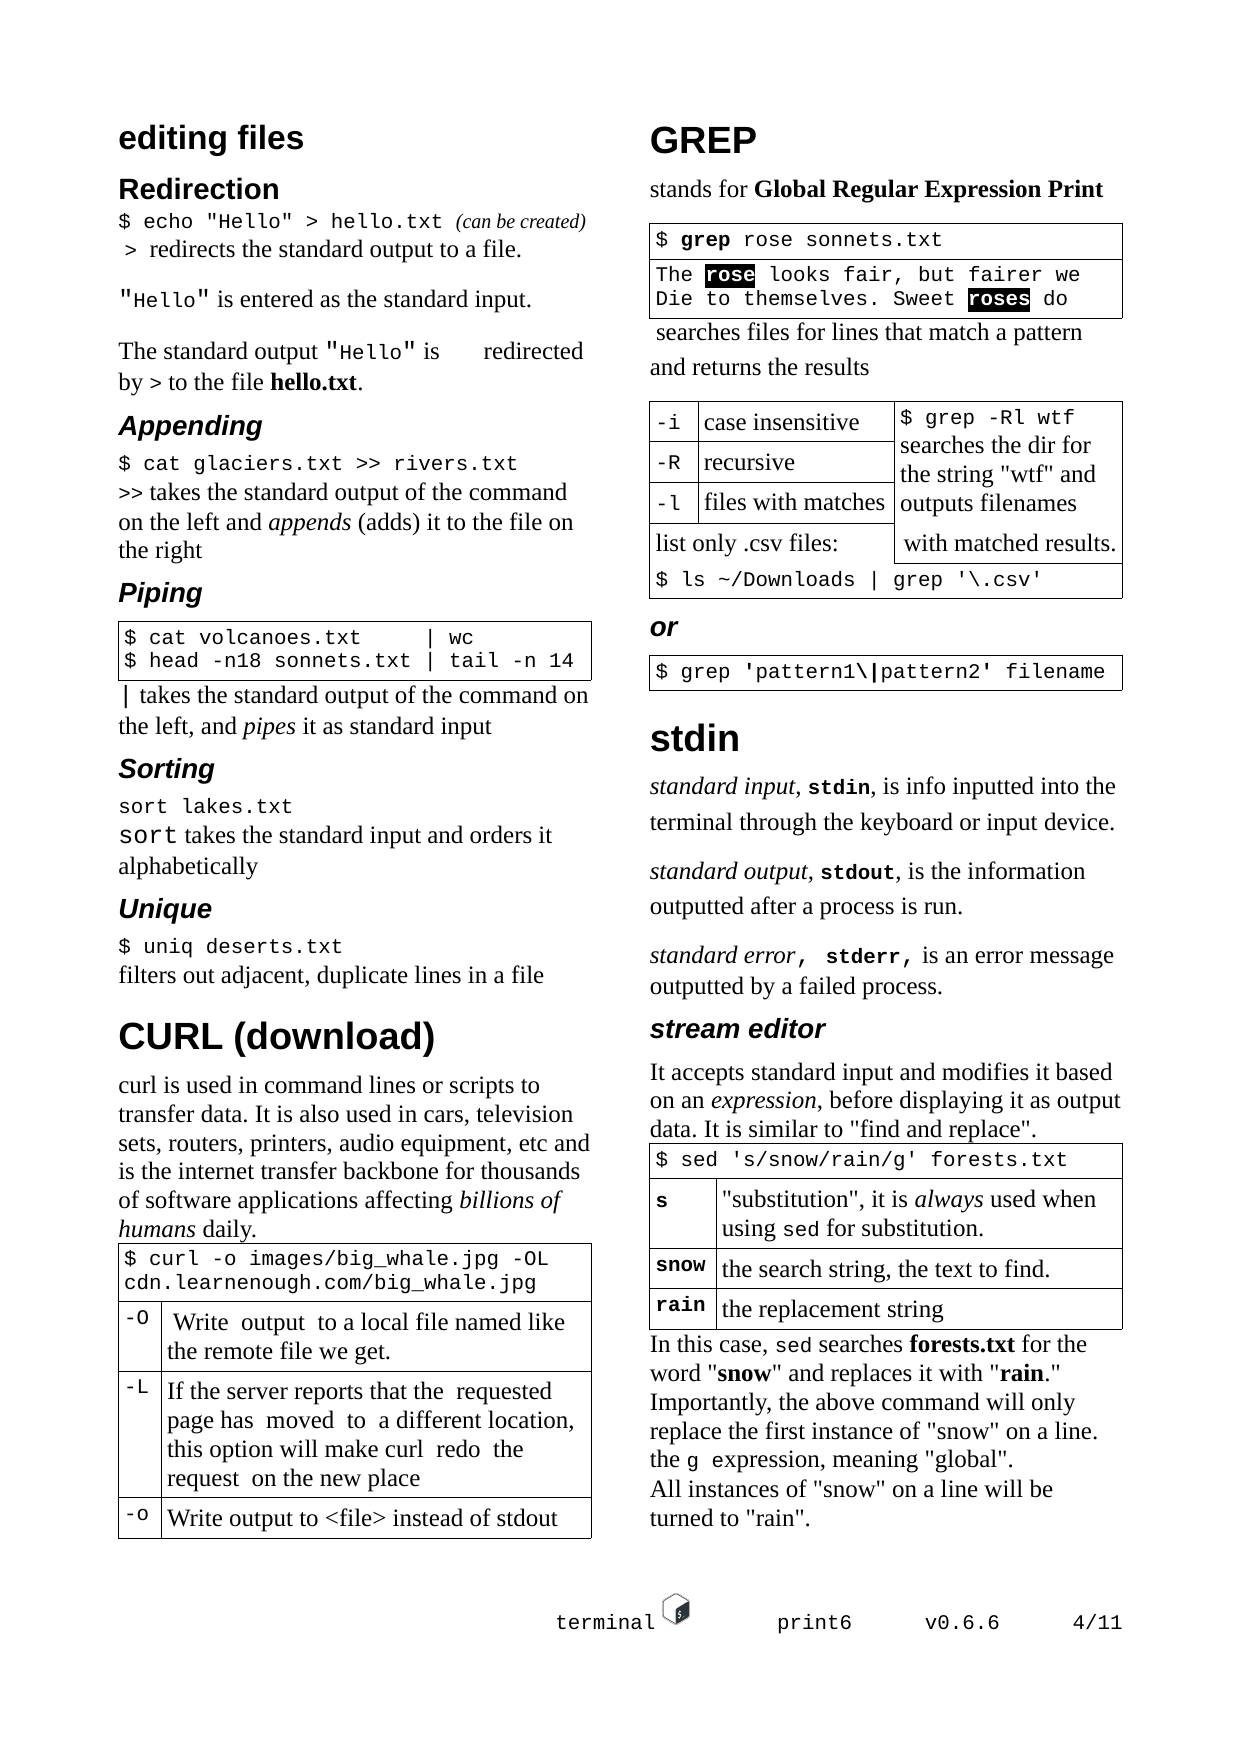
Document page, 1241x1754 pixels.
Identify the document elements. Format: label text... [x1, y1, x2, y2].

subtitle editing files [118, 118, 591, 157]
table_header $ grep -Rl wtf searches the dir for the string "wtf" and outputs filenames [895, 402, 1122, 522]
table_cell snow [650, 1249, 716, 1288]
text searches files for lines that match a pattern and returns the results [649, 319, 1122, 381]
text standard output, stdout, is the information outputted after a process is run. [649, 856, 1122, 920]
table_header -i [650, 402, 698, 441]
table_cell rain [650, 1289, 716, 1329]
subtitle CURL (download) [118, 1014, 591, 1058]
text $ uniq deserts.txt [118, 937, 591, 960]
subtitle Unique [118, 892, 591, 924]
text stands for Global Regular Expression Print [649, 174, 1122, 203]
subtitle or [649, 611, 1122, 642]
table_cell Write output to a local file named like the remote file we get. [162, 1302, 591, 1371]
table_cell -L [119, 1372, 161, 1497]
subtitle Sorting [118, 752, 591, 784]
table_cell $ ls ~/Downloads | grep '\.csv' [650, 563, 1122, 598]
text filters out adjacent, duplicate lines in a file [118, 960, 591, 989]
table_cell "substitution", it is always used when using sed for substitution. [717, 1179, 1122, 1248]
table_cell -l [650, 483, 698, 522]
table_cell Write output to <file> instead of stdout [162, 1498, 591, 1537]
table_header $ grep 'pattern1\|pattern2' filename [650, 656, 1122, 690]
picture [655, 1588, 697, 1630]
text > redirects the standard output to a file. [118, 234, 591, 264]
text $ cat glaciers.txt >> rivers.txt [118, 453, 591, 477]
table_header case insensitive [699, 402, 894, 441]
text >> takes the standard output of the command on the left and appends (adds) it to the file on the right [118, 477, 591, 564]
table_cell with matched results. [895, 523, 1122, 563]
table_cell the search string, the text to find. [717, 1249, 1122, 1288]
text | takes the standard output of the command on the left, and pipes it as standard input [118, 681, 591, 739]
text standard input, stdin, is info inputted into the terminal through the keyboard or input device. [649, 771, 1122, 836]
table_cell s [650, 1179, 716, 1248]
table_header $ cat volcanoes.txt | wc $ head -n18 sonnets.txt | tail -n 14 [119, 622, 591, 680]
table_header $ curl -o images/big_whale.jpg -OL cdn.learnenough.com/big_whale.jpg [119, 1244, 591, 1301]
text the g expression, meaning "global". [649, 1444, 1122, 1474]
text $ echo "Hello" > hello.txt (can be created) [118, 209, 591, 234]
text sort takes the standard input and orders it alphabetically [118, 820, 591, 880]
table_cell list only .csv files: [650, 524, 894, 563]
table_cell files with matches [699, 483, 894, 522]
table_cell -O [119, 1302, 161, 1371]
subtitle stream editor [649, 1012, 1122, 1044]
subtitle Appending [118, 409, 591, 441]
subtitle GREP [649, 118, 1122, 162]
text sort lakes.txt [118, 796, 591, 820]
table_header $ sed 's/snow/rain/g' forests.txt [650, 1144, 1122, 1178]
text curl is used in command lines or scripts to transfer data. It is also used in cars, television sets, routers, printers, audio equipment, etc and is the internet transfer backbone for thousands of software applications affecting billions of humans daily. [118, 1070, 591, 1243]
subtitle stdin [649, 715, 1122, 759]
table_cell recursive [699, 442, 894, 482]
text It accepts standard input and modifies it based on an expression, before displaying it as output data. It is similar to "find and replace". [649, 1057, 1122, 1143]
table_cell -R [650, 442, 698, 482]
subtitle Piping [118, 577, 591, 608]
table_cell the replacement string [717, 1289, 1122, 1329]
text standard error, stderr, is an error message outputted by a failed process. [649, 940, 1122, 1000]
text All instances of "snow" on a line will be turned to "rain". [649, 1474, 1122, 1532]
text In this case, sed searches forests.txt for the word "snow" and replaces it with "rain." Importantly, the above command will only replace the first instance of "snow" on a line. [649, 1330, 1122, 1444]
table_cell -o [119, 1498, 161, 1537]
table_cell The rose looks fair, but fairer we Die to themselves. Sweet roses do [650, 260, 1122, 317]
table_header $ grep rose sonnets.txt [650, 224, 1122, 258]
text "Hello" is entered as the standard input. [118, 284, 591, 315]
table_cell If the server reports that the requested page has moved to a different location, this option will make curl redo the request on the new place [162, 1372, 591, 1497]
subtitle Redirection [118, 172, 591, 206]
text The standard output "Hello" is redirected by > to the file hello.txt. [118, 336, 591, 397]
